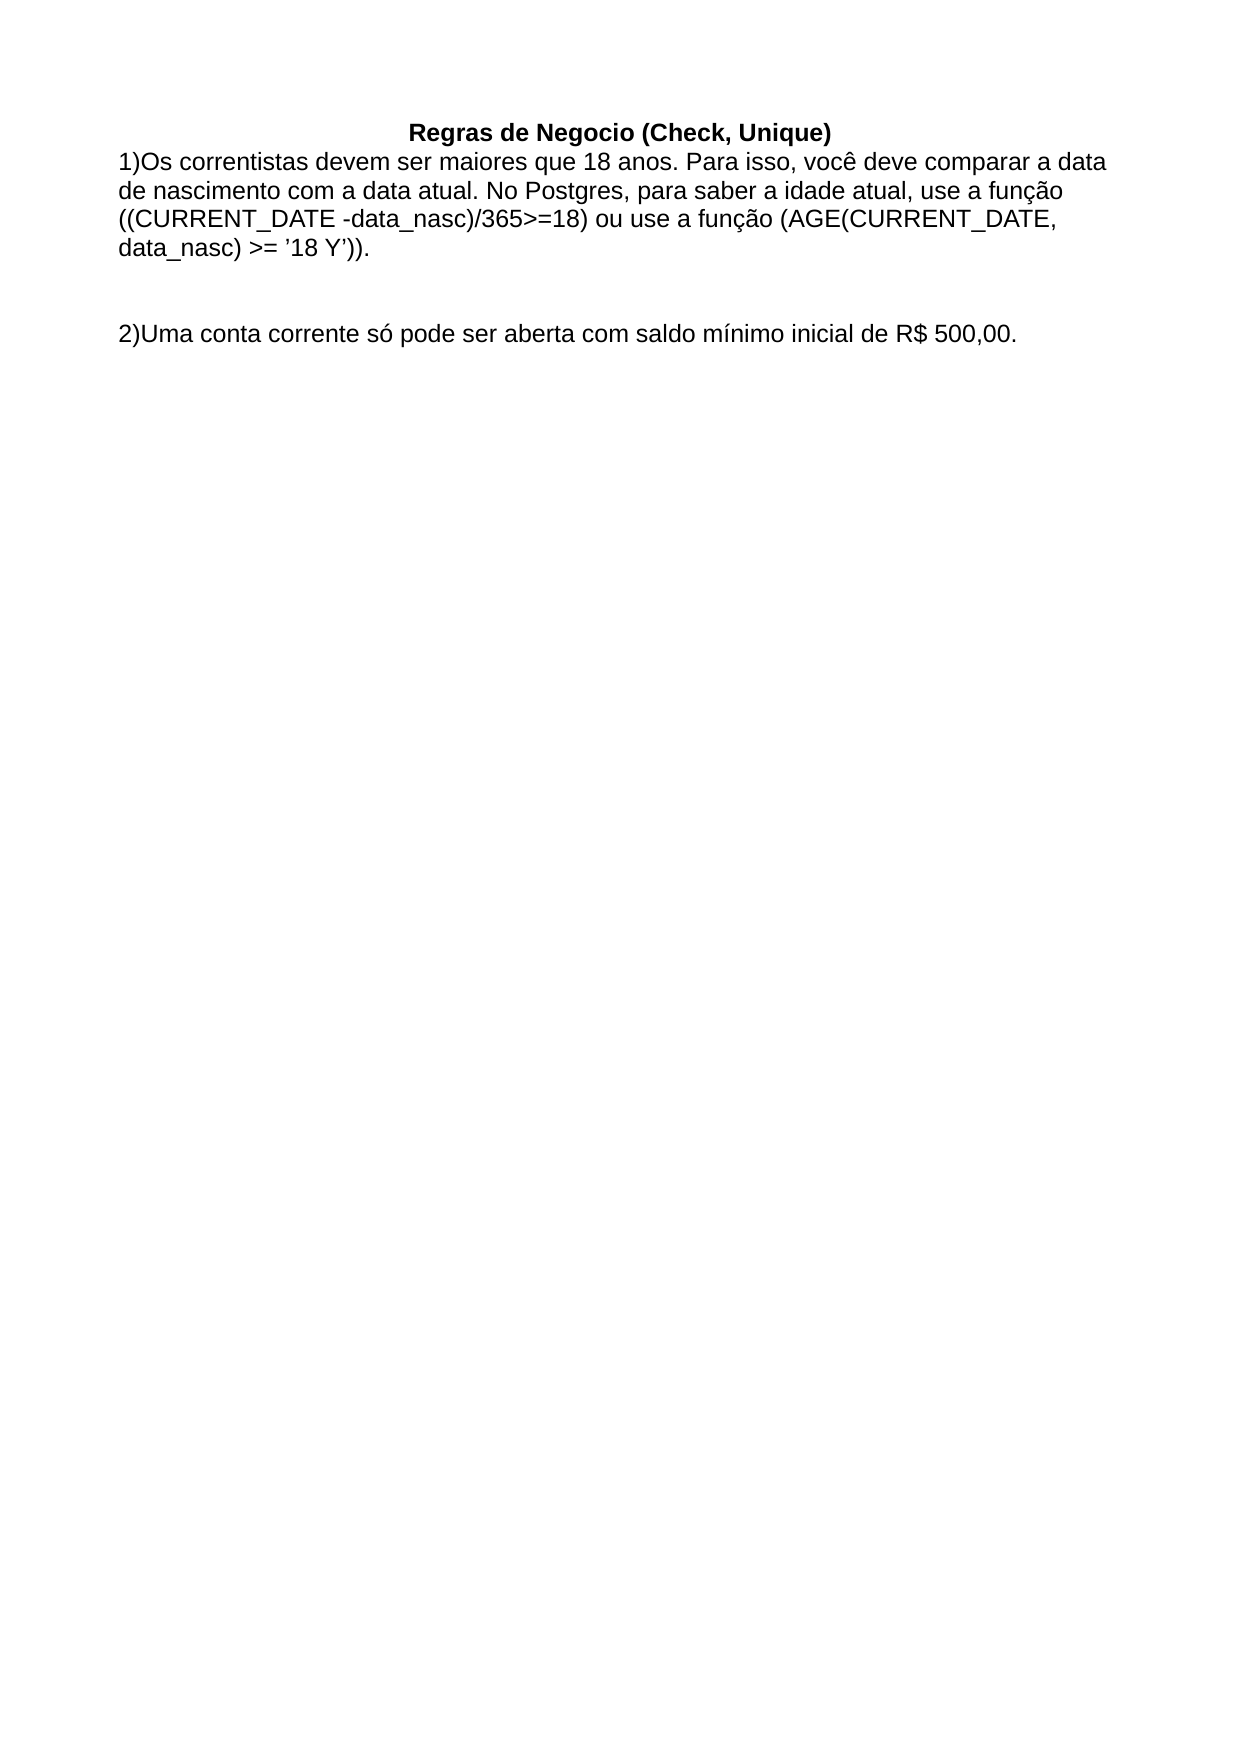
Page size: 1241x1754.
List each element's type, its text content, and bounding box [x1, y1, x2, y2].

text 2)Uma conta corrente só pode ser aberta com saldo mínimo inicial de R$ 500,00. [118, 319, 1122, 348]
text 1)Os correntistas devem ser maiores que 18 anos. Para isso, você deve comparar a data de nascimento com a data atual. No Postgres, para saber a idade atual, use a função ((CURRENT_DATE -data_nasc)/365>=18) ou use a função (AGE(CURRENT_DATE, data_nasc) >= ’18 Y’)). [118, 147, 1122, 262]
text Regras de Negocio (Check, Unique) [118, 118, 1122, 147]
